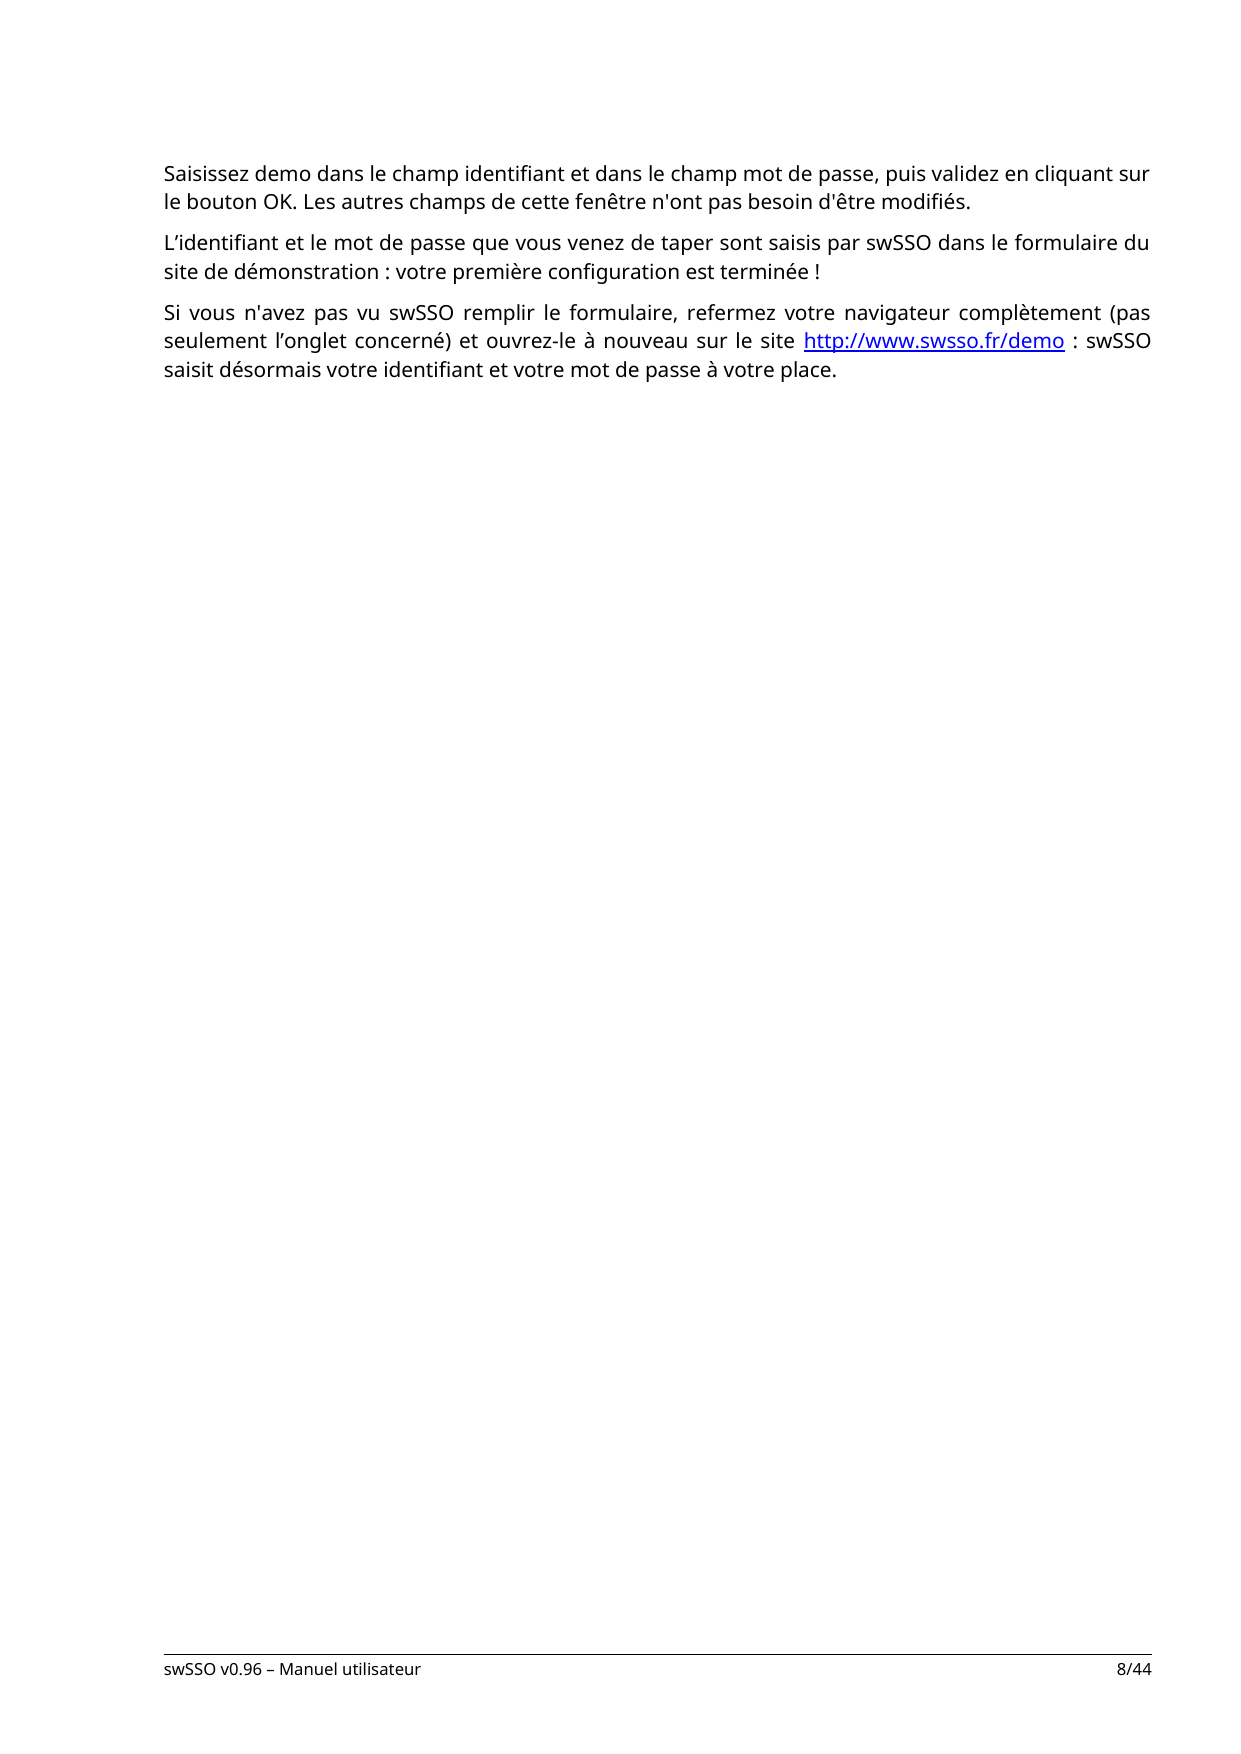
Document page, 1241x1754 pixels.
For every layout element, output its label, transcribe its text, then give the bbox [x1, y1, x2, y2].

text Saisissez demo dans le champ identifiant et dans le champ mot de passe, puis validez en cliquant sur le bouton OK. Les autres champs de cette fenêtre n'ont pas besoin d'être modifiés. [164, 159, 1152, 216]
text L’identifiant et le mot de passe que vous venez de taper sont saisis par swSSO dans le formulaire du site de démonstration : votre première configuration est terminée ! [164, 228, 1152, 285]
text Si vous n'avez pas vu swSSO remplir le formulaire, refermez votre navigateur complètement (pas seulement l’onglet concerné) et ouvrez-le à nouveau sur le site http://www.swsso.fr/demo : swSSO saisit désormais votre identifiant et votre mot de passe à votre place. [164, 298, 1152, 383]
